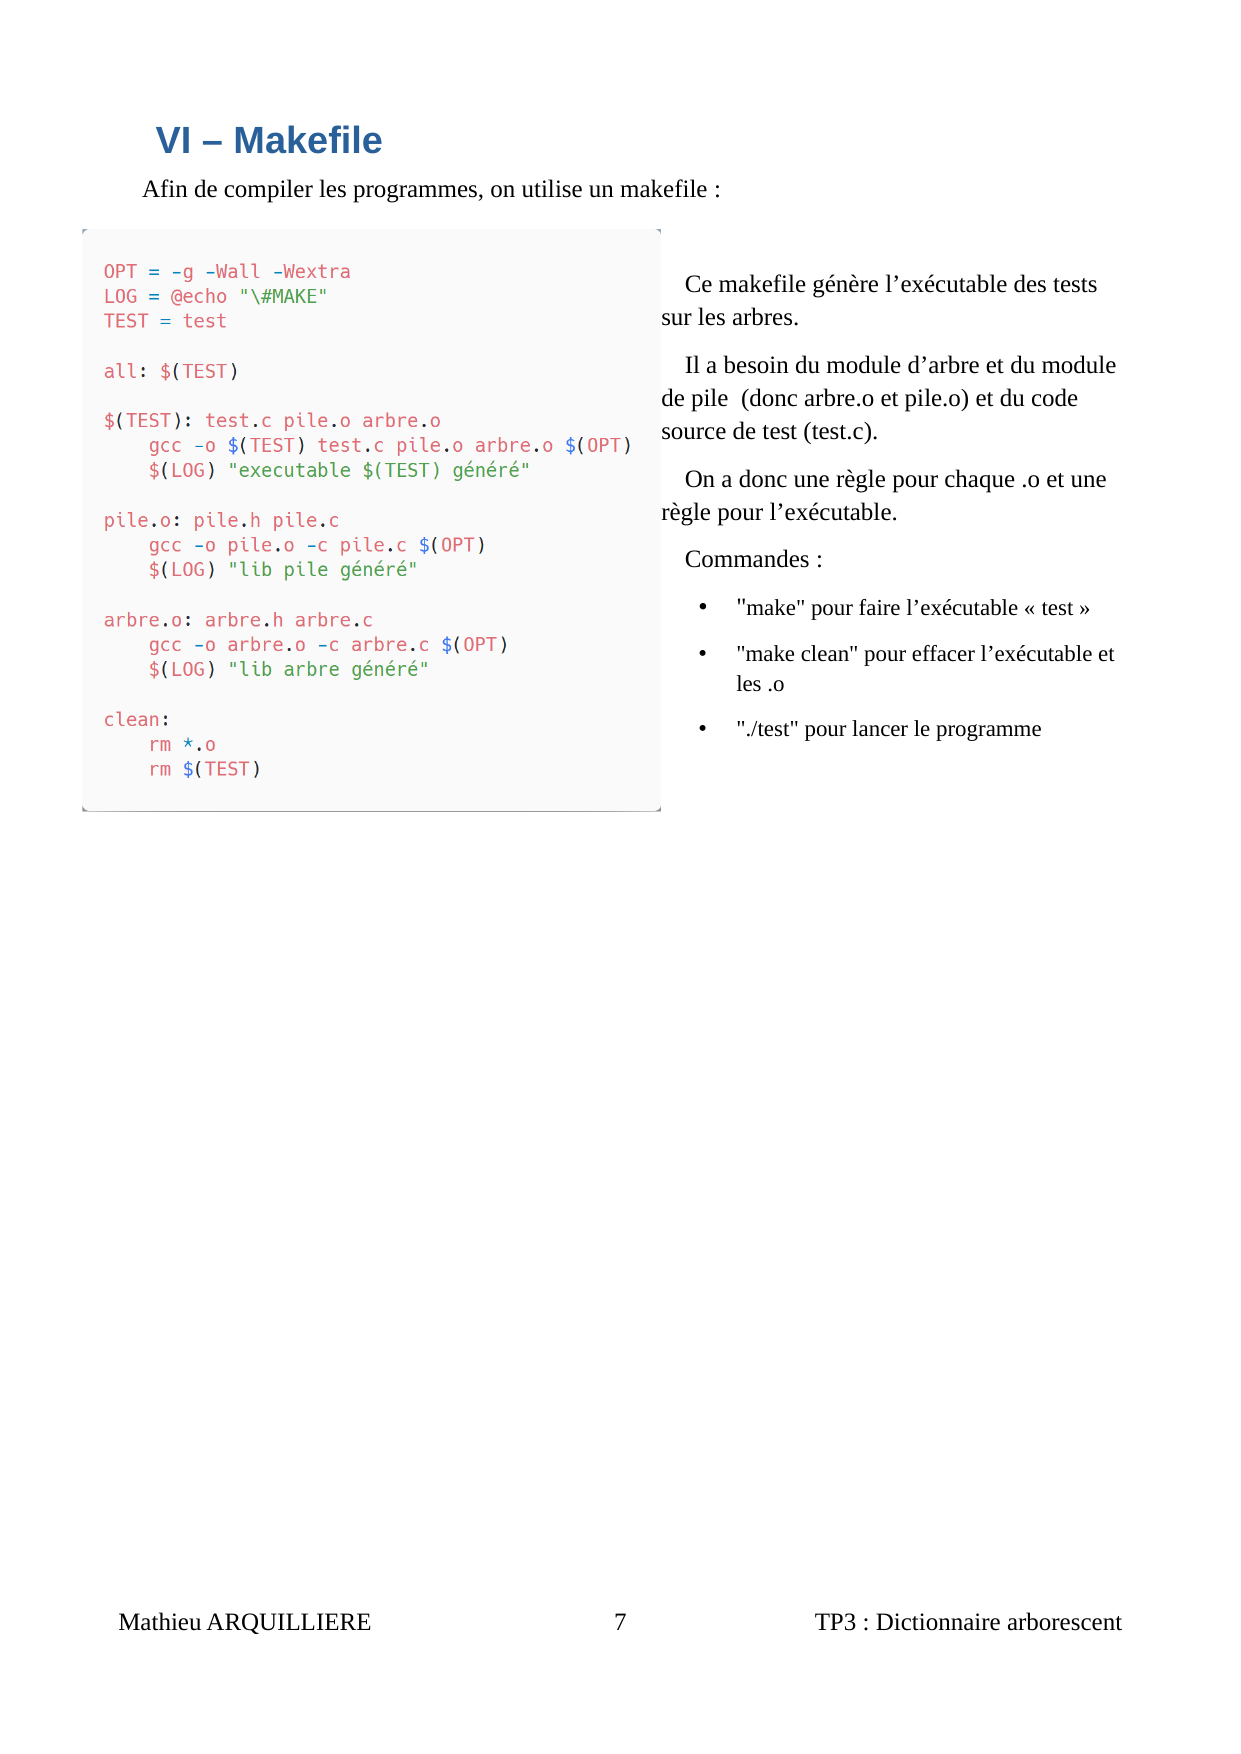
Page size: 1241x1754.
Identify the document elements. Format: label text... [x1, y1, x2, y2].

text Commandes : [661, 544, 1122, 573]
text Afin de compiler les programmes, on utilise un makefile : [118, 174, 1122, 203]
text On a donc une règle pour chaque .o et une règle pour l’exécutable. [661, 464, 1122, 526]
list "make" pour faire l’exécutable « test » [661, 592, 1122, 621]
text Ce makefile génère l’exécutable des tests sur les arbres. [661, 269, 1122, 331]
list "./test" pour lancer le programme [661, 714, 1122, 741]
picture [82, 229, 661, 812]
text Il a besoin du module d’arbre et du module de pile (donc arbre.o et pile.o) et du code source de test (test.c). [661, 350, 1122, 445]
list "make clean" pour effacer l’exécutable et les .o [661, 639, 1122, 696]
subtitle VI – Makefile [155, 118, 1122, 162]
